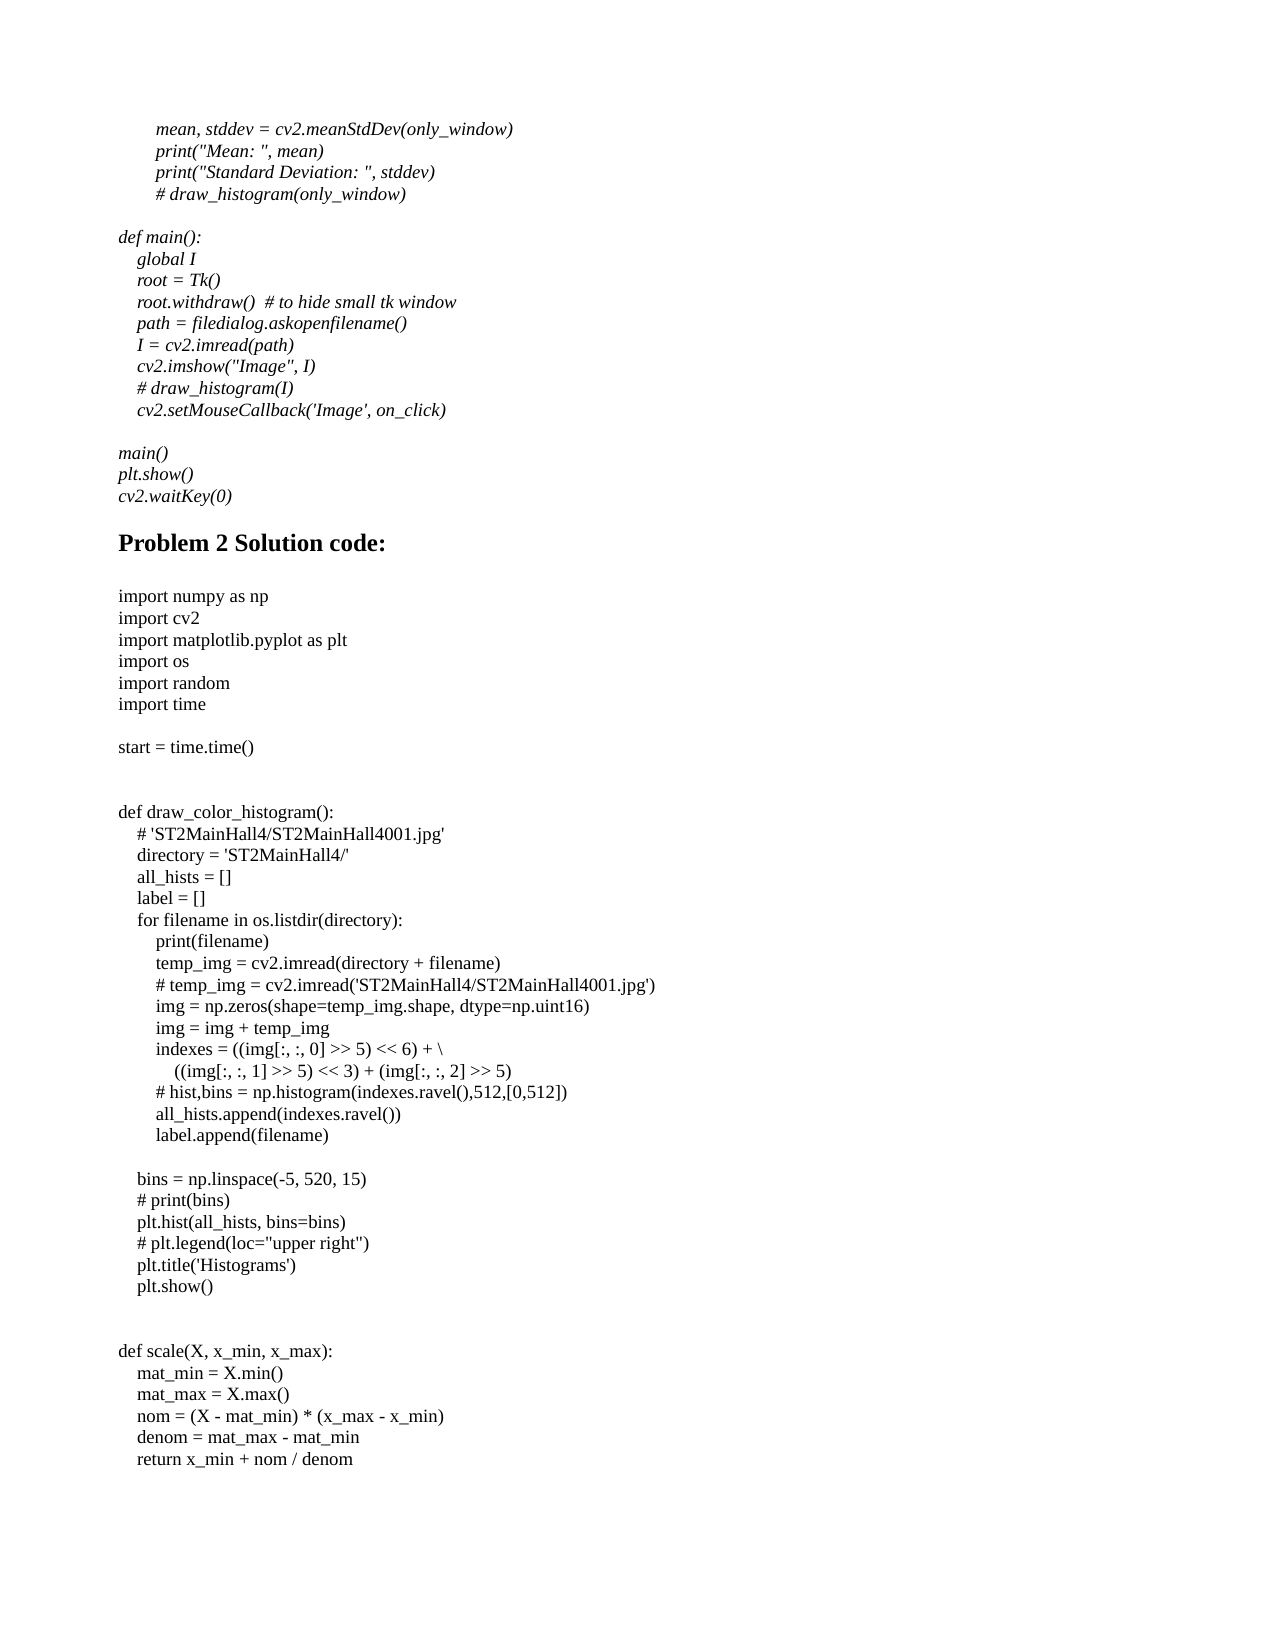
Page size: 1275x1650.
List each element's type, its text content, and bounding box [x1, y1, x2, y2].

text return x_min + nom / denom [118, 1448, 1157, 1469]
text cv2.setMouseCallback('Image', on_click) [118, 398, 1157, 420]
text # temp_img = cv2.imread('ST2MainHall4/ST2MainHall4001.jpg') [118, 973, 1157, 995]
text import time [118, 693, 1157, 715]
text def main(): [118, 226, 1157, 247]
text temp_img = cv2.imread(directory + filename) [118, 952, 1157, 973]
text plt.show() [118, 1275, 1157, 1297]
text # 'ST2MainHall4/ST2MainHall4001.jpg' [118, 822, 1157, 844]
text ((img[:, :, 1] >> 5) << 3) + (img[:, :, 2] >> 5) [118, 1060, 1157, 1081]
text mat_min = X.min() [118, 1362, 1157, 1383]
text bins = np.linspace(-5, 520, 15) [118, 1167, 1157, 1189]
text # hist,bins = np.histogram(indexes.ravel(),512,[0,512]) [118, 1081, 1157, 1103]
text start = time.time() [118, 736, 1157, 758]
text plt.title('Histograms') [118, 1254, 1157, 1275]
text root = Tk() [118, 269, 1157, 291]
text indexes = ((img[:, :, 0] >> 5) << 6) + \ [118, 1038, 1157, 1060]
text cv2.waitKey(0) [118, 485, 1157, 506]
text for filename in os.listdir(directory): [118, 909, 1157, 930]
text nom = (X - mat_min) * (x_max - x_min) [118, 1405, 1157, 1426]
text denom = mat_max - mat_min [118, 1426, 1157, 1448]
text img = np.zeros(shape=temp_img.shape, dtype=np.uint16) [118, 995, 1157, 1017]
text cv2.imshow("Image", I) [118, 355, 1157, 377]
text img = img + temp_img [118, 1017, 1157, 1038]
text root.withdraw() # to hide small tk window [118, 291, 1157, 312]
text mat_max = X.max() [118, 1383, 1157, 1405]
text Problem 2 Solution code: [118, 528, 1157, 557]
text global I [118, 247, 1157, 269]
text print("Standard Deviation: ", stddev) [118, 161, 1157, 183]
text label = [] [118, 887, 1157, 909]
text path = filedialog.askopenfilename() [118, 312, 1157, 334]
text import random [118, 672, 1157, 693]
text # draw_histogram(I) [118, 377, 1157, 398]
text import cv2 [118, 607, 1157, 628]
text # draw_histogram(only_window) [118, 183, 1157, 204]
text I = cv2.imread(path) [118, 334, 1157, 355]
text import numpy as np [118, 585, 1157, 607]
text import matplotlib.pyplot as plt [118, 628, 1157, 650]
text label.append(filename) [118, 1124, 1157, 1146]
text import os [118, 650, 1157, 672]
text all_hists = [] [118, 866, 1157, 887]
text print(filename) [118, 930, 1157, 952]
text def scale(X, x_min, x_max): [118, 1340, 1157, 1362]
text all_hists.append(indexes.ravel()) [118, 1103, 1157, 1124]
text plt.hist(all_hists, bins=bins) [118, 1211, 1157, 1232]
text print("Mean: ", mean) [118, 140, 1157, 161]
text main() [118, 442, 1157, 463]
text directory = 'ST2MainHall4/' [118, 844, 1157, 866]
text # plt.legend(loc="upper right") [118, 1232, 1157, 1254]
text # print(bins) [118, 1189, 1157, 1211]
text plt.show() [118, 463, 1157, 485]
text def draw_color_histogram(): [118, 801, 1157, 822]
text mean, stddev = cv2.meanStdDev(only_window) [118, 118, 1157, 140]
